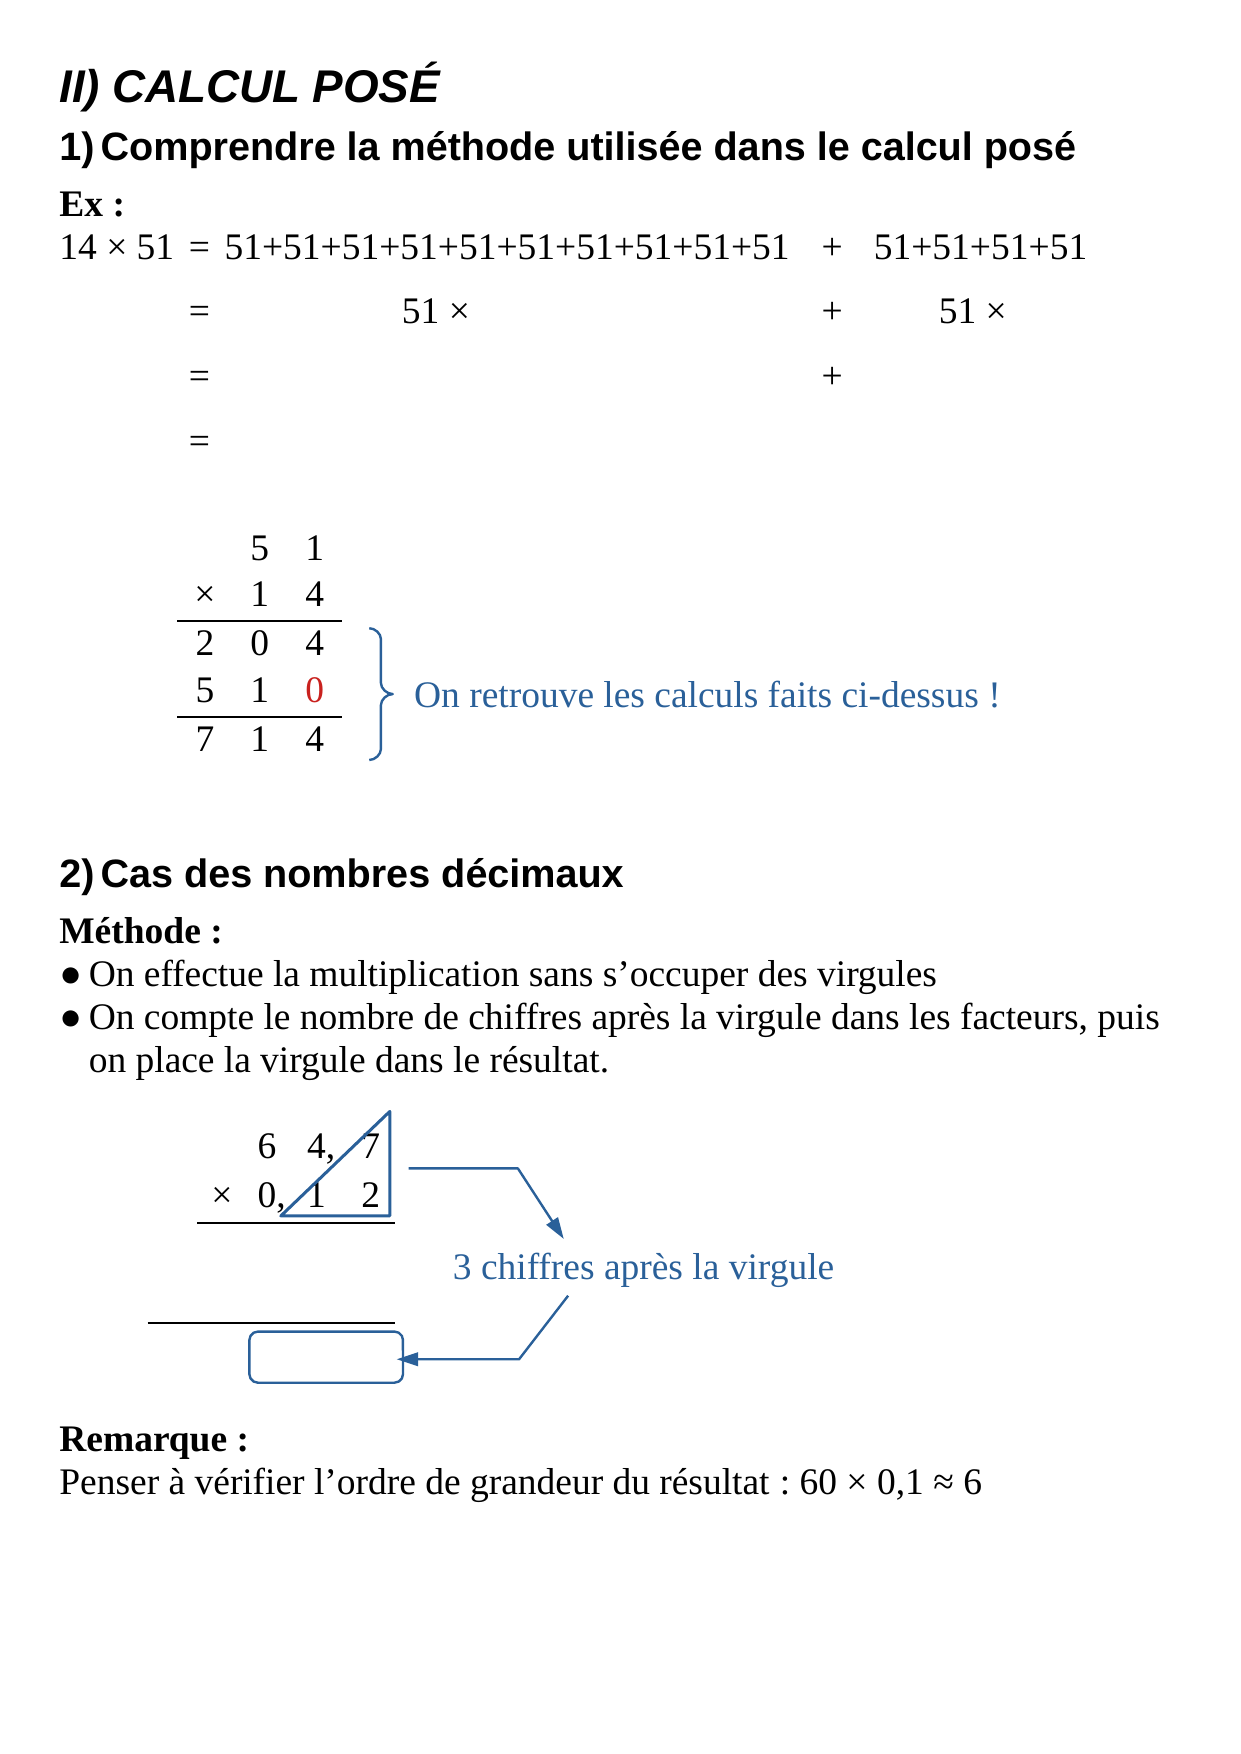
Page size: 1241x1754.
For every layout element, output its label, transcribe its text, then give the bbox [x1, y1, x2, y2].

table_cell [148, 1273, 197, 1322]
table_cell 2 [346, 1173, 395, 1222]
table_cell × [197, 1173, 247, 1222]
table_cell [296, 1273, 346, 1322]
table_cell 1 [232, 669, 287, 716]
table_cell 7 [177, 718, 232, 764]
table_cell [346, 1324, 395, 1330]
table_cell 1 [232, 718, 287, 764]
table_header 5 [232, 526, 287, 573]
table_cell 5 [177, 669, 232, 716]
table_cell × [177, 573, 232, 620]
table_cell [148, 1173, 197, 1222]
text = [59, 418, 1181, 461]
table_header 6 [247, 1124, 296, 1173]
table_cell [296, 1218, 346, 1222]
text Remarque : [59, 1416, 1181, 1459]
list On effectue la multiplication sans s’occuper des virgules [59, 951, 1181, 994]
text = + [59, 353, 1181, 397]
text Ex : [59, 181, 1181, 224]
table_cell [148, 1324, 197, 1373]
table_cell [346, 1224, 395, 1273]
table_header [197, 1124, 247, 1173]
table_cell [346, 1273, 395, 1322]
table_header [177, 526, 232, 573]
table_header 1 [287, 526, 342, 573]
text = 51 × + 51 × [59, 289, 1181, 332]
table_header [148, 1124, 197, 1173]
list Cas des nombres décimaux [59, 851, 1181, 896]
table_cell 4 [287, 718, 342, 764]
table_header 4, [296, 1124, 346, 1173]
table_cell [247, 1324, 296, 1373]
table_cell [197, 1324, 247, 1373]
text Méthode : [59, 908, 1181, 951]
table_cell [296, 1324, 346, 1330]
table_cell 2 [177, 622, 232, 669]
list Calcul posé [59, 59, 1181, 112]
table_header 7 [346, 1124, 388, 1173]
list Comprendre la méthode utilisée dans le calcul posé [59, 123, 1181, 169]
table_cell [296, 1333, 346, 1373]
table_cell [197, 1273, 247, 1322]
table_cell [296, 1224, 346, 1273]
table_cell [346, 1333, 395, 1373]
table_cell [148, 1222, 197, 1273]
table_cell 1 [232, 573, 287, 620]
table_cell [197, 1224, 247, 1273]
table_cell 1 [296, 1173, 346, 1214]
table_cell 0 [232, 622, 287, 669]
text Penser à vérifier l’ordre de grandeur du résultat : 60 × 0,1 ≈ 6 [59, 1459, 1181, 1503]
table_cell 4 [287, 622, 342, 669]
table_cell 0, [247, 1173, 296, 1222]
table_cell [247, 1273, 296, 1322]
table_cell 0 [287, 669, 342, 716]
table_cell [247, 1224, 296, 1273]
text 14 × 51 = 51+51+51+51+51+51+51+51+51+51 + 51+51+51+51 [59, 224, 1181, 267]
table_cell 4 [287, 573, 342, 620]
table_cell [251, 1333, 296, 1373]
list On compte le nombre de chiffres après la virgule dans les facteurs, puis on place la virgule dans le résultat. [59, 994, 1181, 1081]
